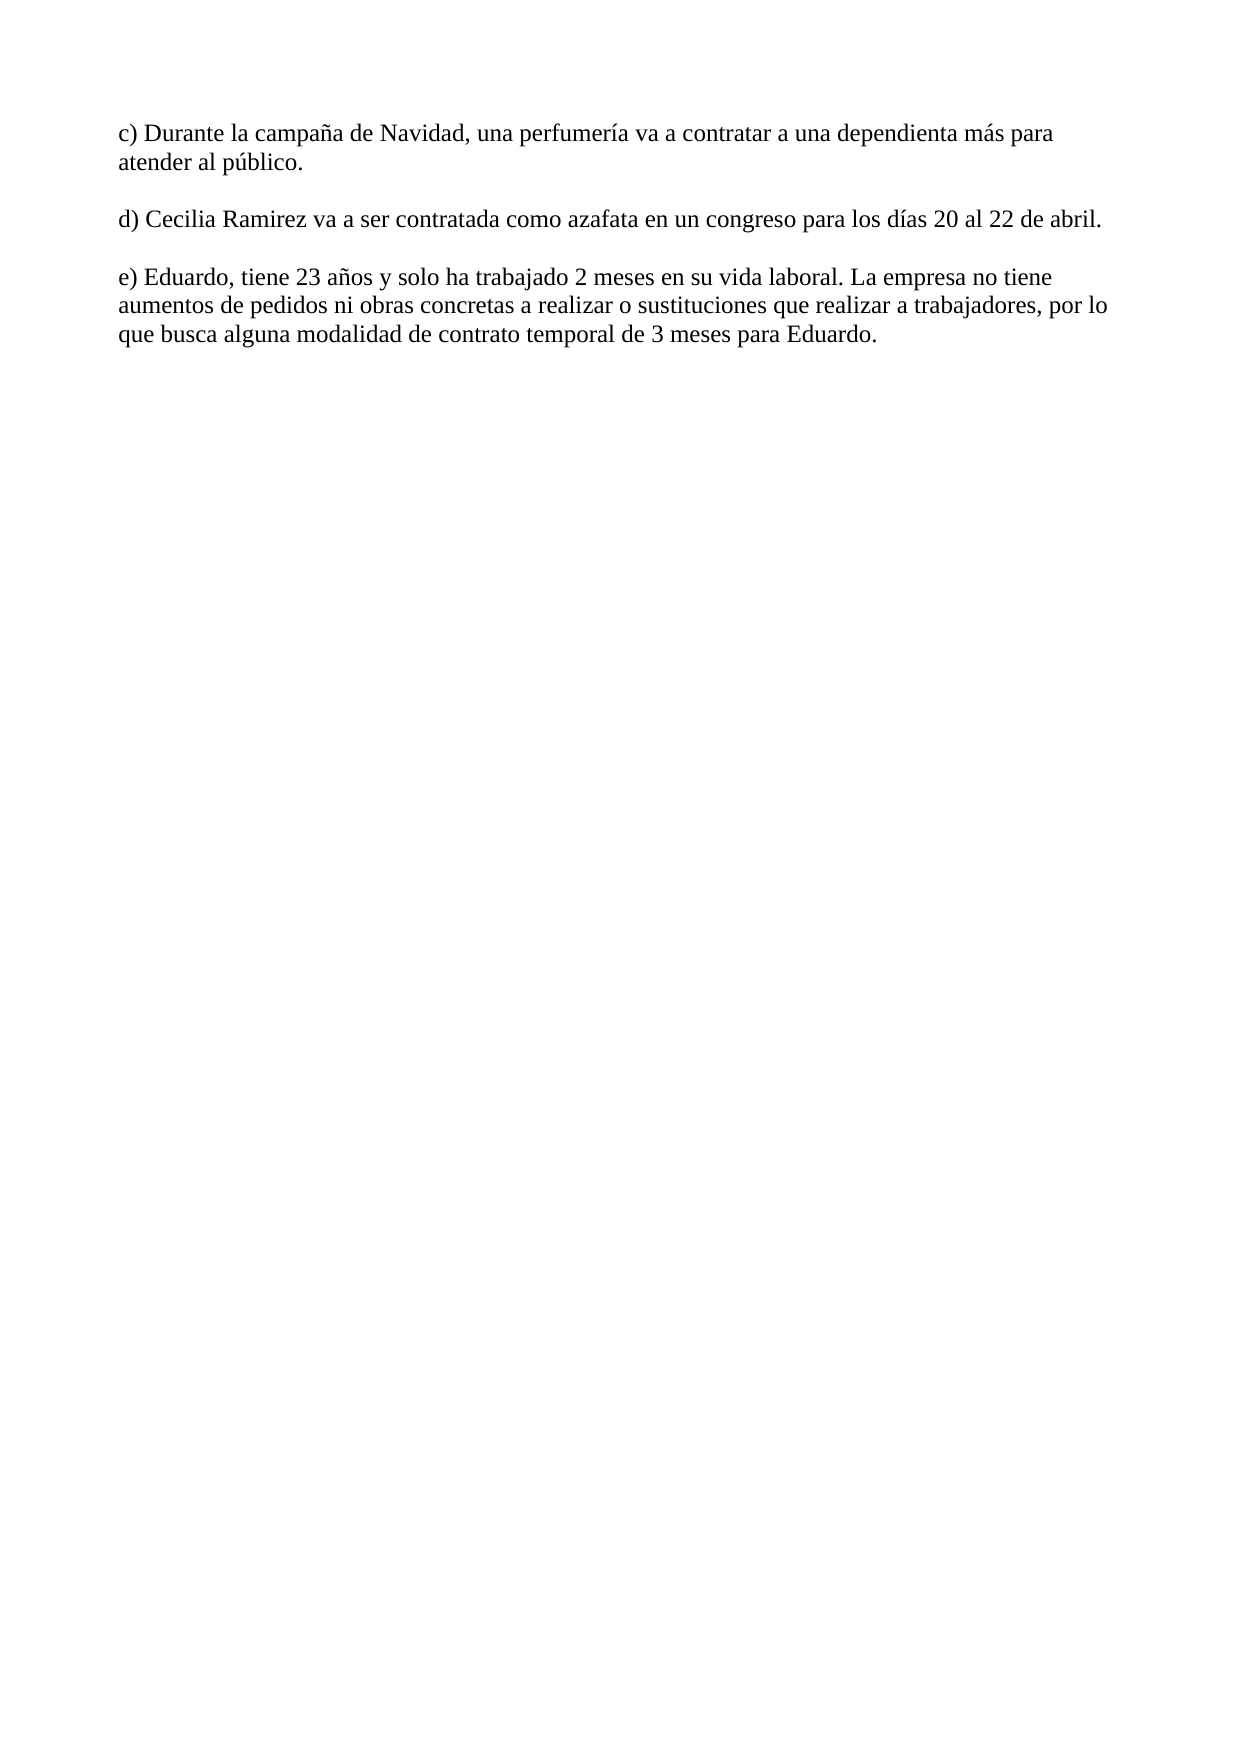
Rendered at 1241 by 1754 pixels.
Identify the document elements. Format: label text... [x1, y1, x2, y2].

text c) Durante la campaña de Navidad, una perfumería va a contratar a una dependienta más para atender al público. [118, 118, 1122, 176]
text d) Cecilia Ramirez va a ser contratada como azafata en un congreso para los días 20 al 22 de abril. [118, 204, 1122, 233]
text e) Eduardo, tiene 23 años y solo ha trabajado 2 meses en su vida laboral. La empresa no tiene aumentos de pedidos ni obras concretas a realizar o sustituciones que realizar a trabajadores, por lo que busca alguna modalidad de contrato temporal de 3 meses para Eduardo. [118, 262, 1122, 348]
